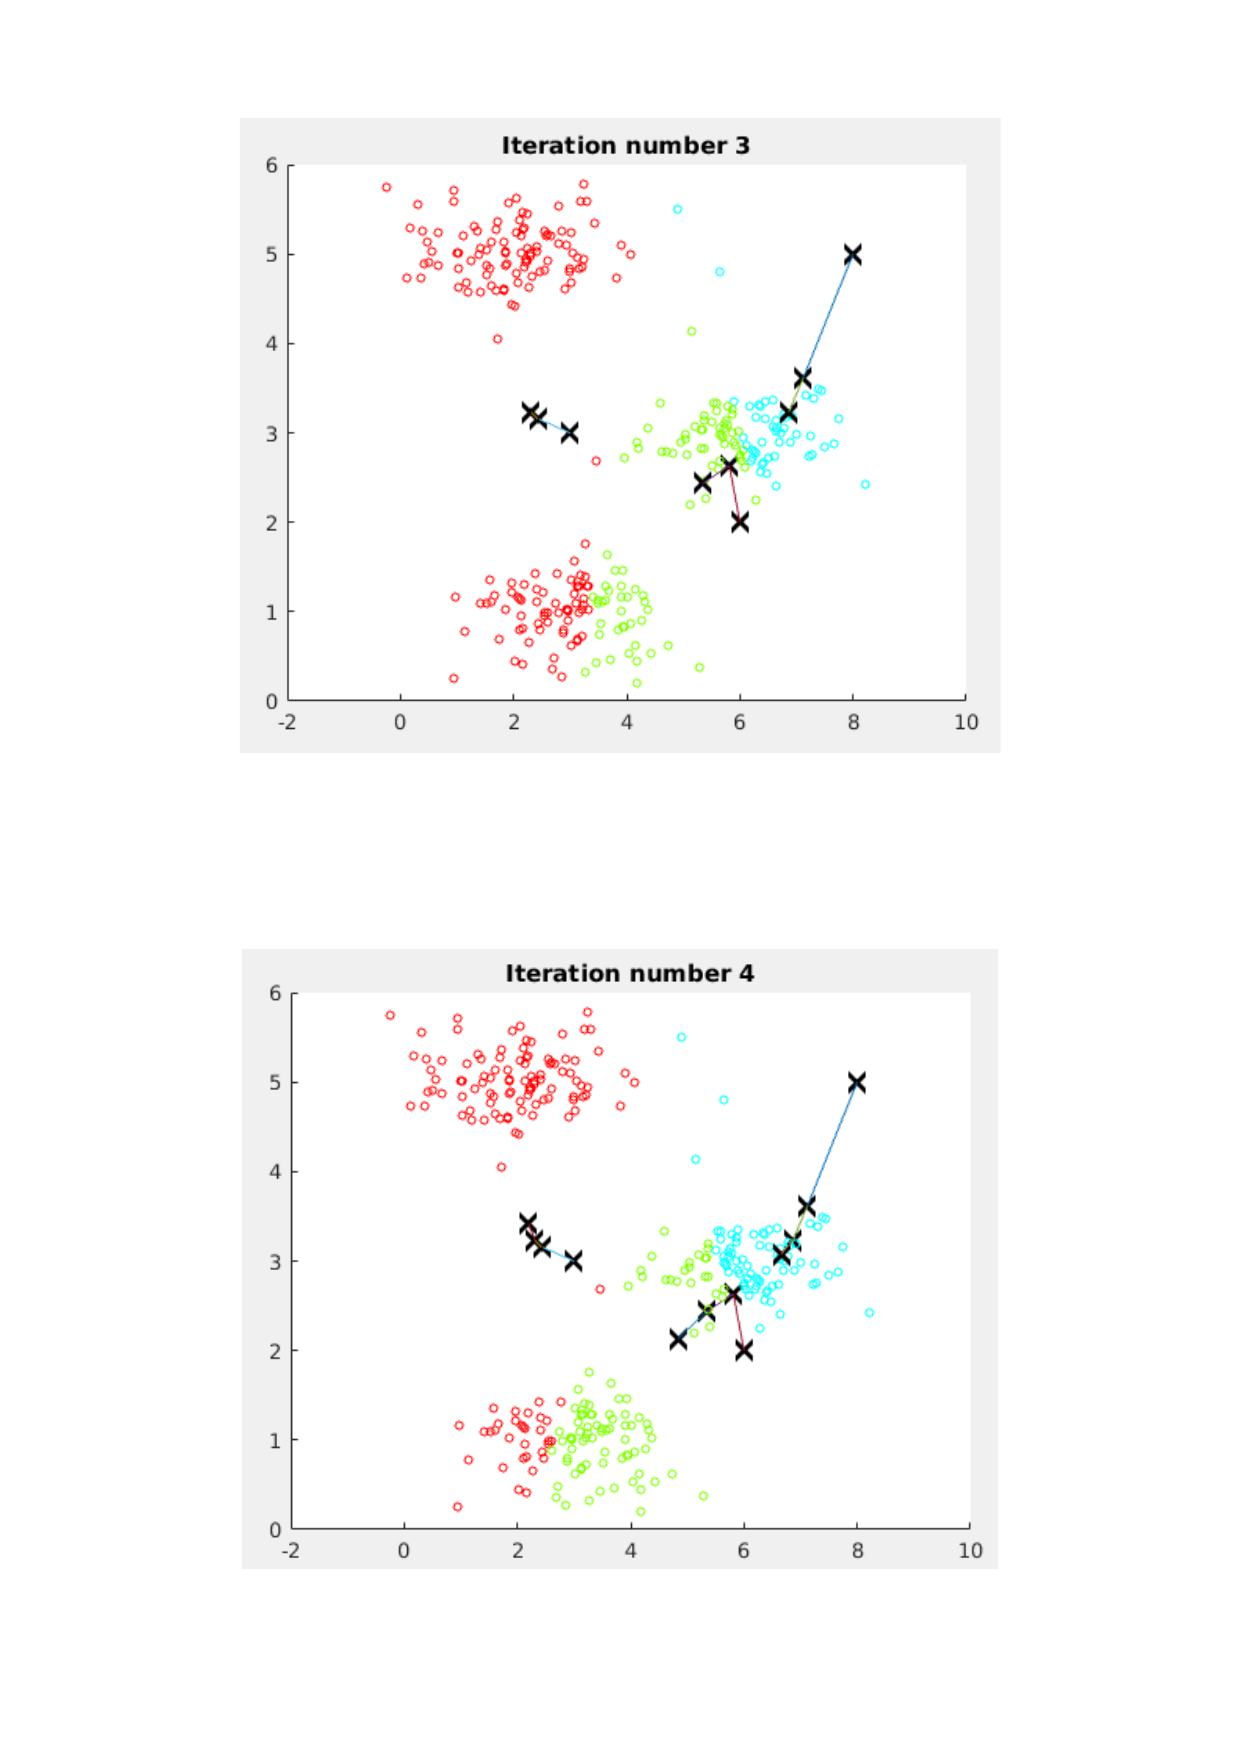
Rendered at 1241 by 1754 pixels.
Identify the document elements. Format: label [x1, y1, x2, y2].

picture [239, 118, 1001, 753]
picture [242, 949, 999, 1569]
